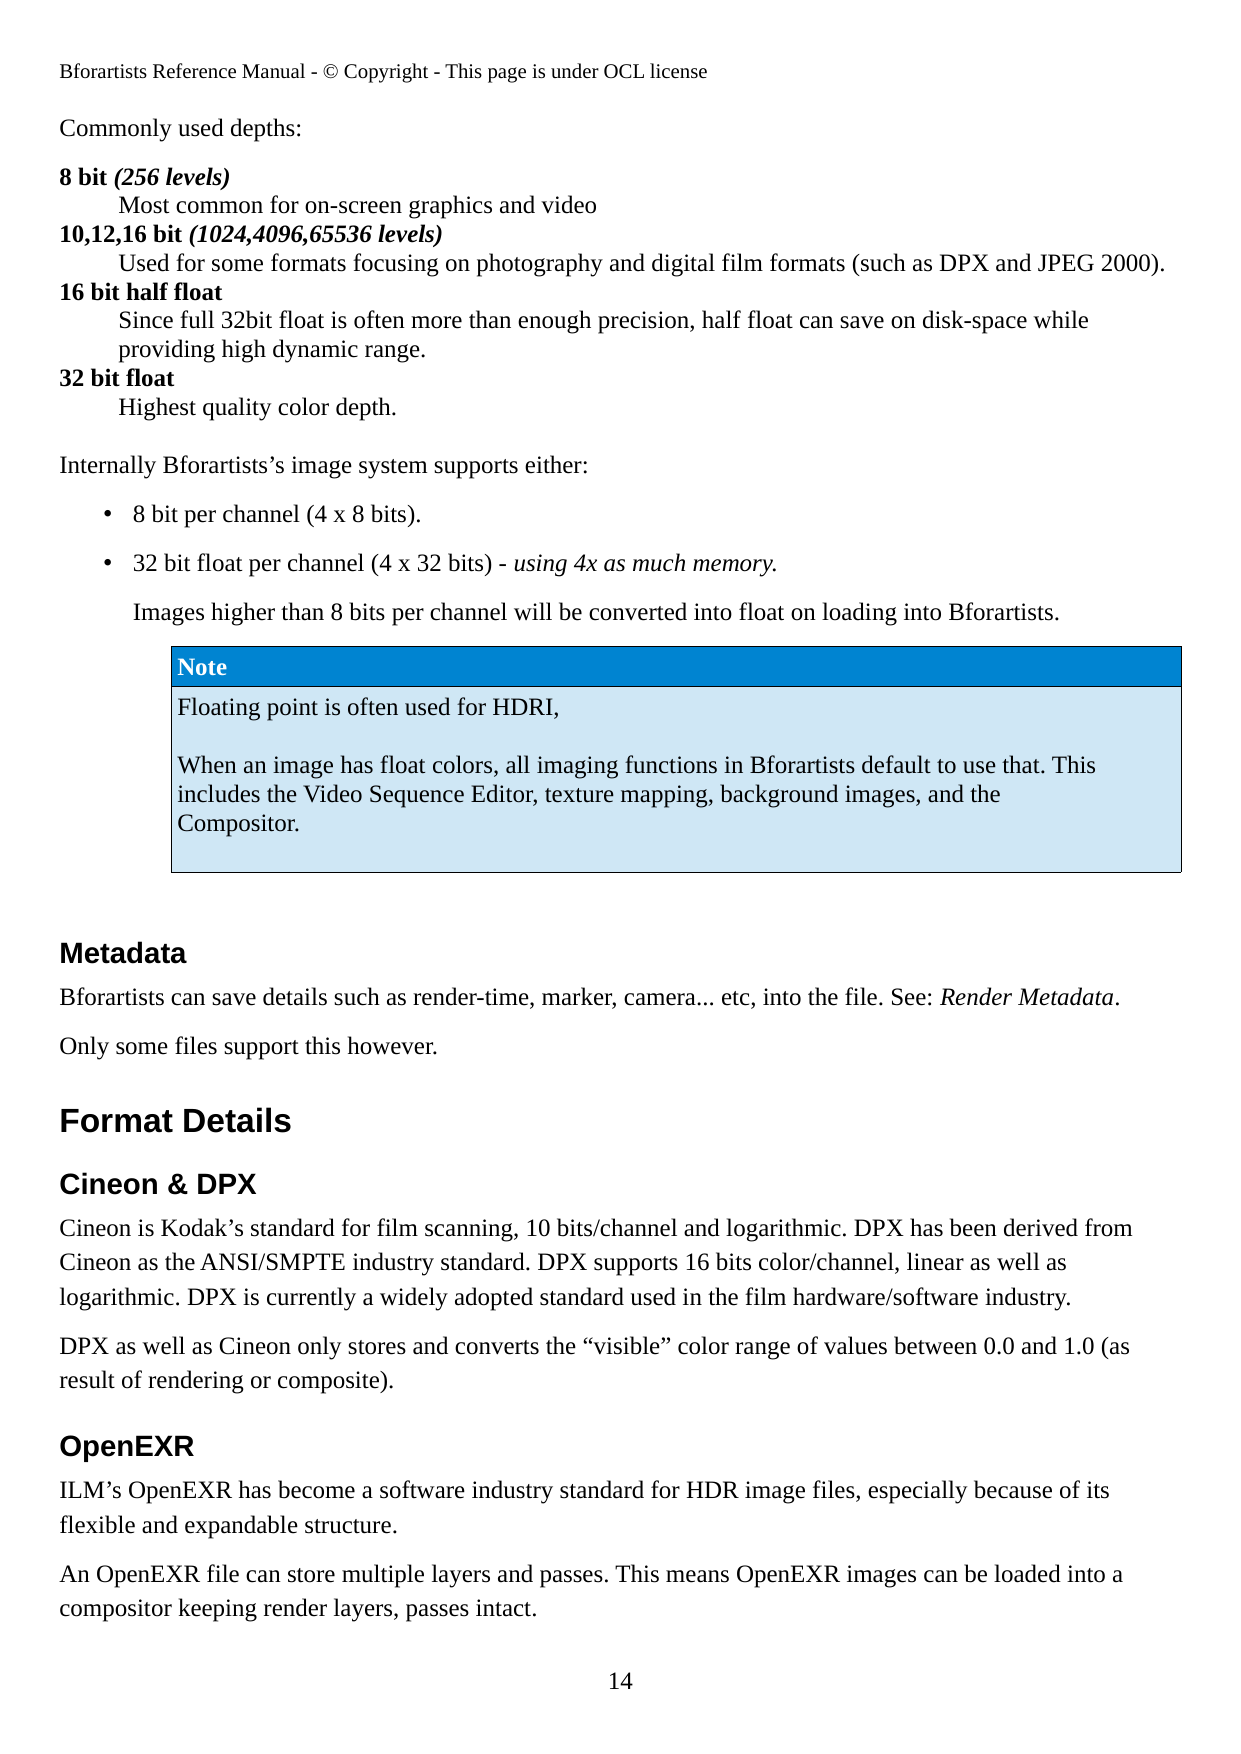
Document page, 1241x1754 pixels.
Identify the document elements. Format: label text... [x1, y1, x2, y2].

subtitle Cineon & DPX [59, 1167, 1181, 1200]
subtitle 32 bit float [59, 363, 1181, 392]
text Internally Bforartists’s image system supports either: [59, 450, 1181, 479]
subtitle OpenEXR [59, 1429, 1181, 1463]
subtitle 8 bit (256 levels) [59, 162, 1181, 190]
subtitle Format Details [59, 1101, 1181, 1139]
text An OpenEXR file can store multiple layers and passes. This means OpenEXR images can be loaded into a compositor keeping render layers, passes intact. [59, 1559, 1181, 1622]
list Most common for on-screen graphics and video [118, 190, 1181, 219]
list Used for some formats focusing on photography and digital film formats (such as DPX and JPEG 2000). [118, 248, 1181, 277]
text DPX as well as Cineon only stores and converts the “visible” color range of values between 0.0 and 1.0 (as result of rendering or composite). [59, 1331, 1181, 1394]
text Only some files support this however. [59, 1031, 1181, 1060]
text ILM’s OpenEXR has become a software industry standard for HDR image files, especially because of its flexible and expandable structure. [59, 1475, 1181, 1538]
subtitle 16 bit half float [59, 277, 1181, 305]
list Images higher than 8 bits per channel will be converted into float on loading into Bforartists. [103, 597, 1181, 626]
text Commonly used depths: [59, 113, 1181, 141]
list Highest quality color depth. [118, 392, 1181, 420]
text Bforartists can save details such as render-time, marker, camera... etc, into the file. See: Render Metadata. [59, 982, 1181, 1011]
table_cell Floating point is often used for HDRI, When an image has float colors, all imaging functions in Bforartists default to use that. This includes the Video Sequence Editor, texture mapping, background images, and the Compositor. [172, 687, 1181, 872]
text Cineon is Kodak’s standard for film scanning, 10 bits/channel and logarithmic. DPX has been derived from Cineon as the ANSI/SMPTE industry standard. DPX supports 16 bits color/channel, linear as well as logarithmic. DPX is currently a widely adopted standard used in the film hardware/software industry. [59, 1213, 1181, 1311]
subtitle 10,12,16 bit (1024,4096,65536 levels) [59, 219, 1181, 248]
list 8 bit per channel (4 x 8 bits). [103, 499, 1181, 528]
table_header Note [172, 647, 1181, 686]
subtitle Metadata [59, 936, 1181, 969]
list 32 bit float per channel (4 x 32 bits) - using 4x as much memory. [103, 548, 1181, 577]
list Since full 32bit float is often more than enough precision, half float can save on disk-space while providing high dynamic range. [118, 305, 1181, 363]
